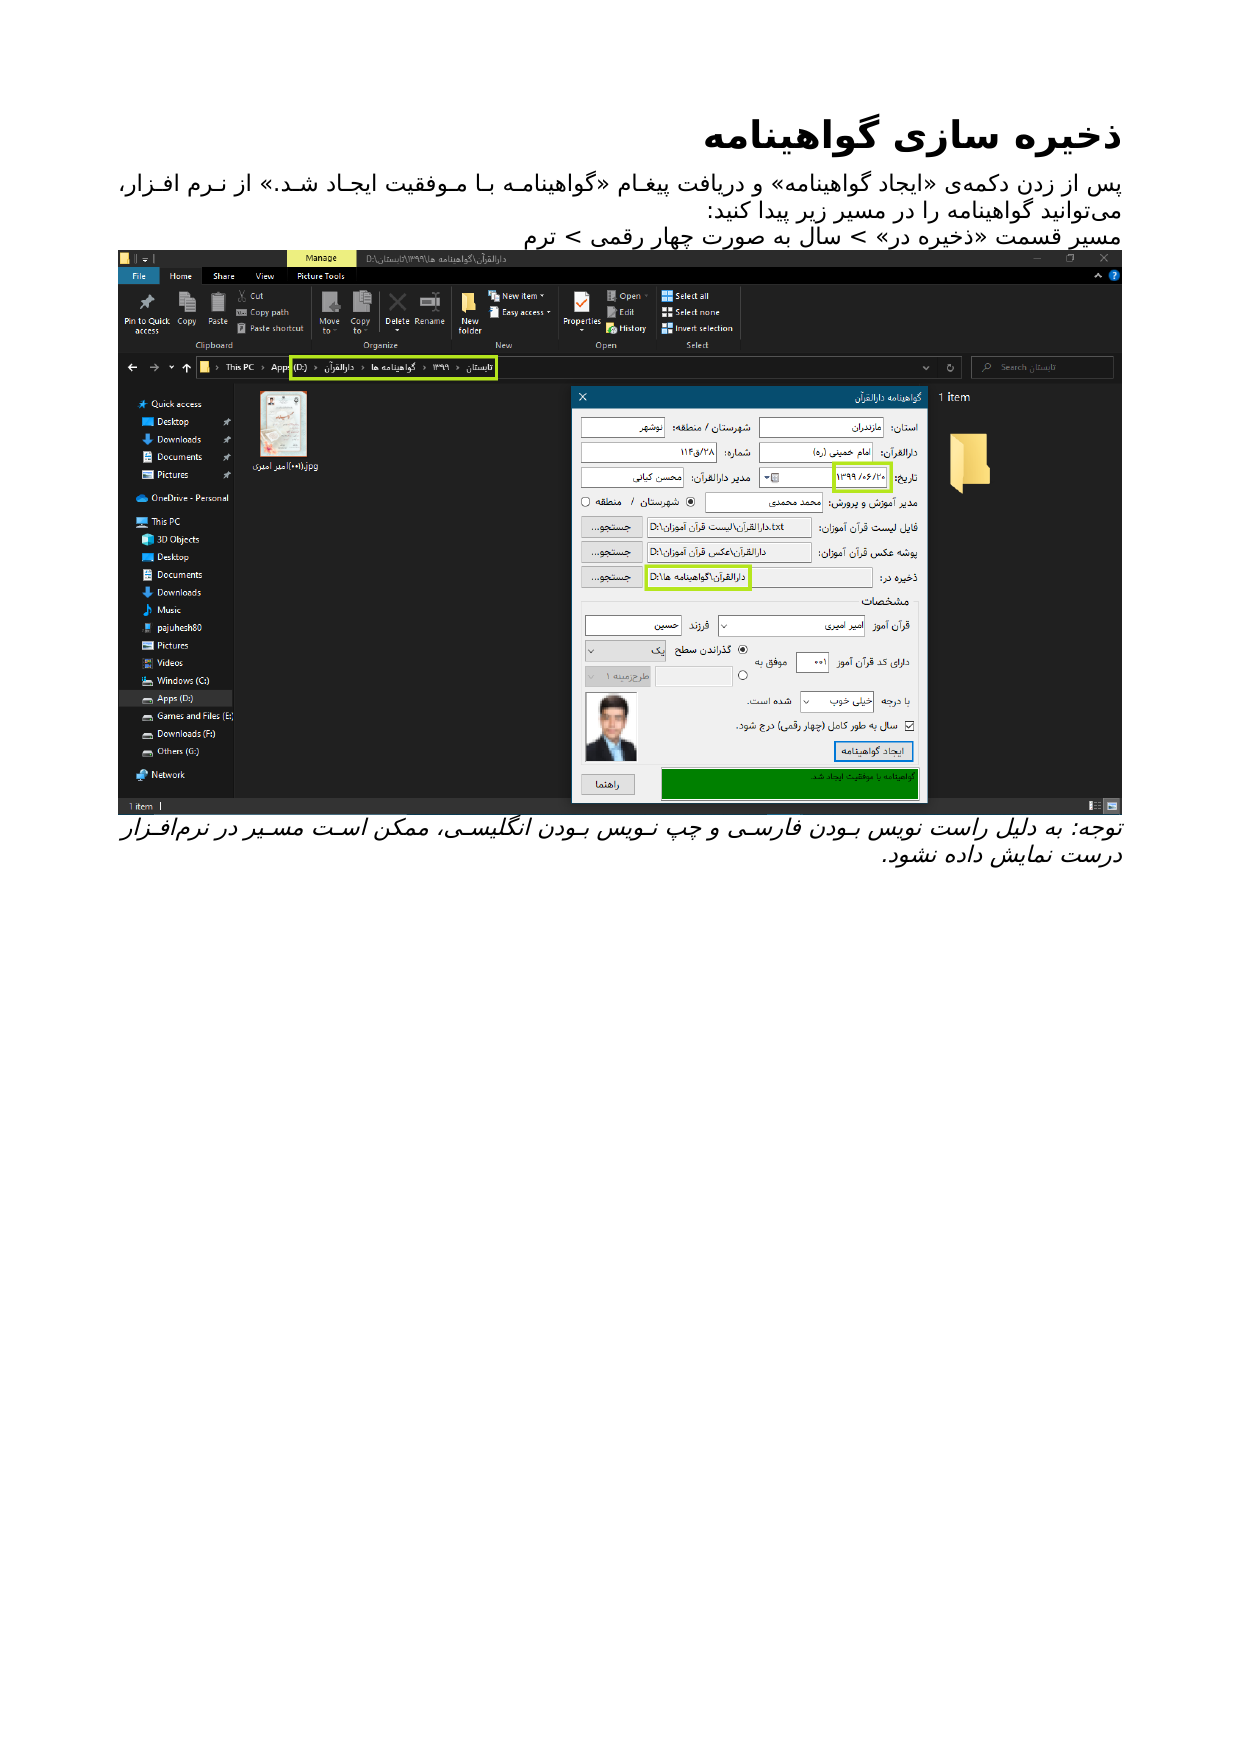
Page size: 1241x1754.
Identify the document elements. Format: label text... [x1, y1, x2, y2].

text پس از زدن دکمه‌ی «ایجاد گواهینامه» و دریافت پیغام «گواهینامه با موفقیت ایجاد شد.» از نرم افزار، می‌توانید گواهینامه را در مسیر زیر پیدا کنید: [118, 170, 1122, 223]
text توجه: به دلیل راست نویس بودن فارسی و چپ نویس بودن انگلیسی، ممکن است مسیر در نرم‌افزار درست نمایش داده نشود. [118, 815, 1122, 868]
picture [118, 250, 1122, 815]
text مسیر قسمت «ذخیره در» > سال به صورت چهار رقمی > ترم [118, 223, 1122, 250]
subtitle ذخیره سازی گواهینامه [118, 113, 1122, 158]
